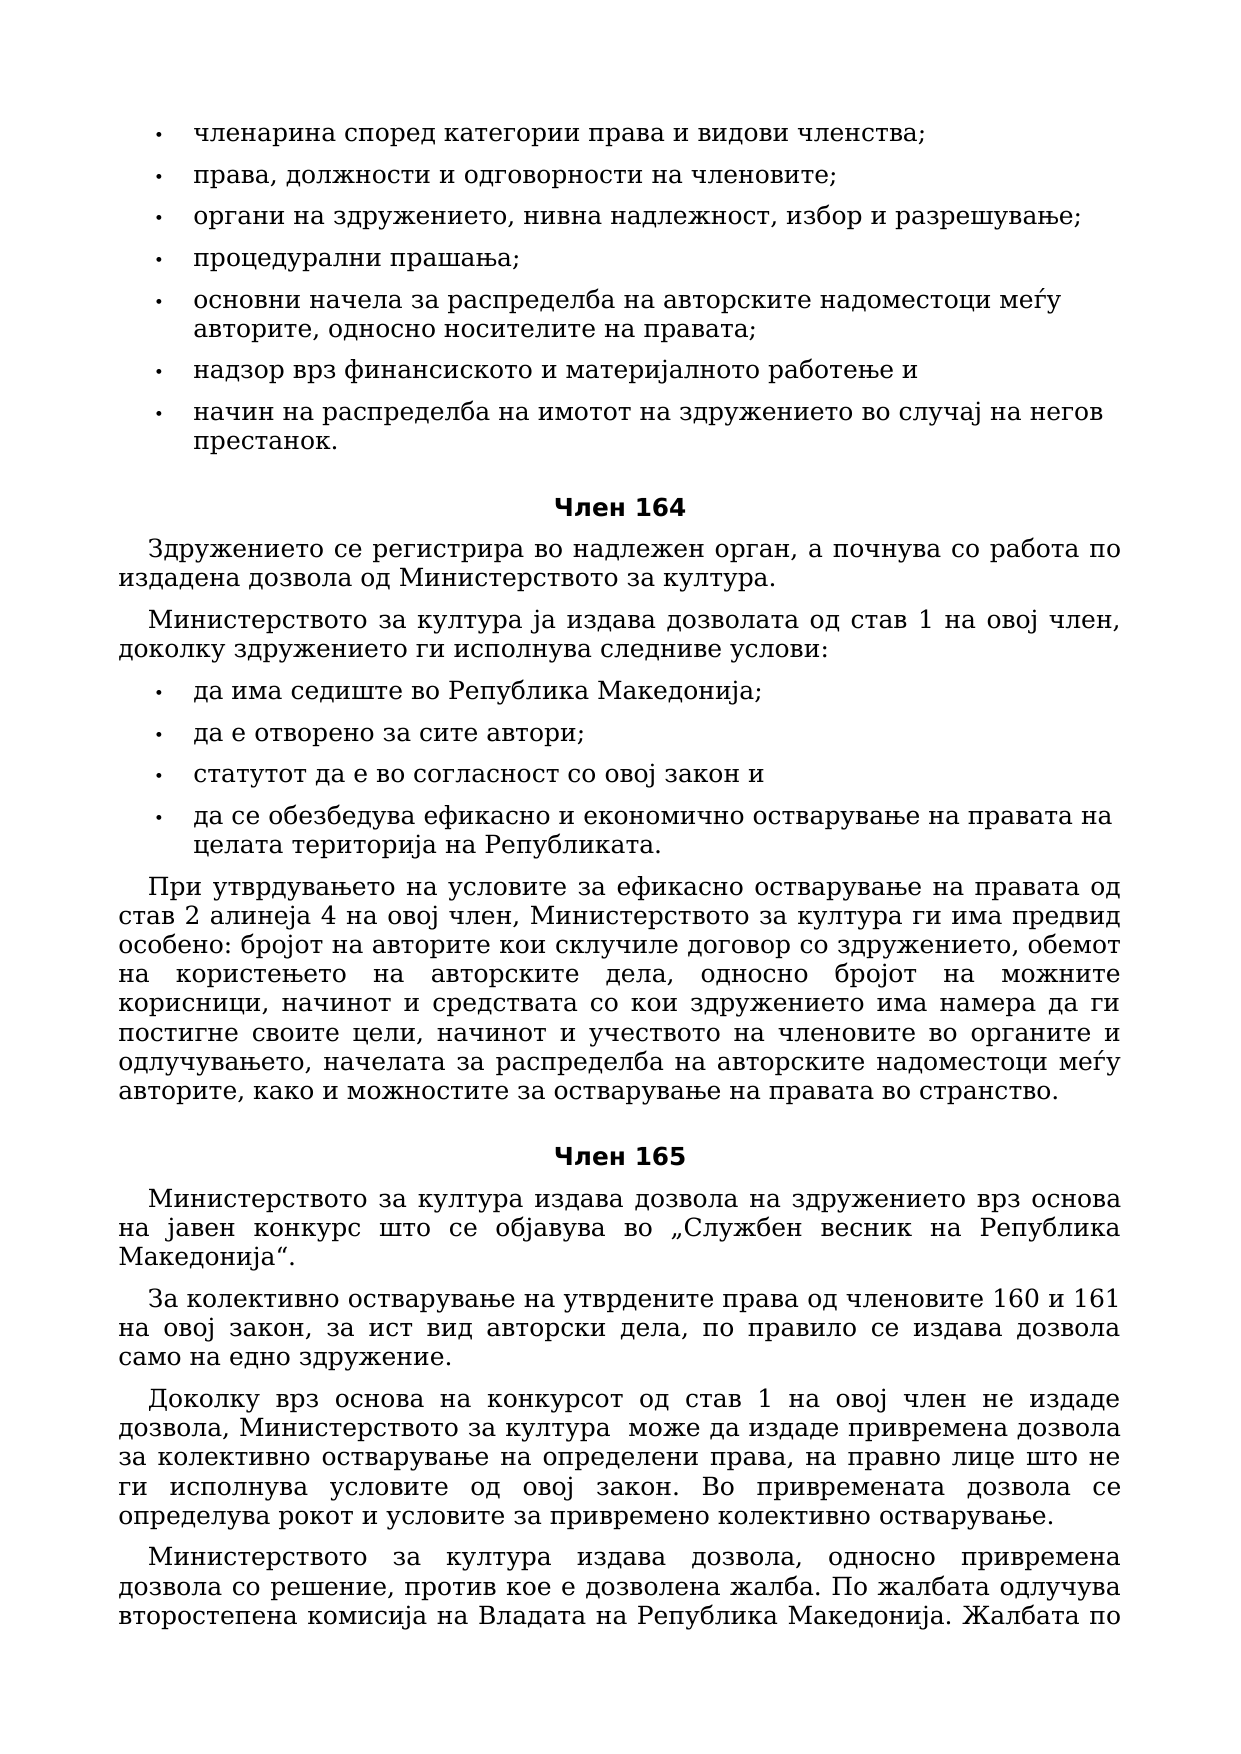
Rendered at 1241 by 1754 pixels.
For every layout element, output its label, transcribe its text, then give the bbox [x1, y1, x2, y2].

text При утврдувањето на условите за ефикасно остварување на правата од став 2 алинеја 4 на овој член, Министерството за култура ги има предвид особено: бројот на авторите кои склучиле договор со здружението, обемот на користењето на авторските дела, односно бројот на можните корисници, начинот и средствата со кои здружението има намера да ги постигне своите цели, начинот и учеството на членовите во органите и одлучувањето, начелата за распределба на авторските надоместоци меѓу авторите, како и можностите за остварување на правата во странство. [118, 872, 1122, 1105]
list надзор врз финансиското и материјалното работење и [156, 356, 1122, 385]
list основни начела за распределба на авторските надоместоци меѓу авторите, односно носителите на правата; [156, 285, 1122, 343]
list процедурални прашања; [156, 243, 1122, 272]
text Доколку врз основа на конкурсот од став 1 на овој член не издаде дозвола, Министерството за култура може да издаде привремена дозвола за колективно остварување на определени права, на правно лице што не ги исполнува условите од овој закон. Во привремената дозвола се определува рокот и условите за привремено колективно остварување. [118, 1384, 1122, 1530]
text Здружението се регистрира во надлежен орган, а почнува со работа по издадена дозвола од Министерството за култура. [118, 534, 1122, 593]
list статутот да е во согласност со овој закон и [156, 759, 1122, 789]
text Министерството за култура издава дозвола, односно привремена дозвола со решение, против кое е дозволена жалба. По жалбата одлучува второстепена комисија на Владата на Република Македонија. Жалбата по [118, 1542, 1122, 1630]
subtitle Член 165 [118, 1143, 1122, 1172]
list членарина според категории права и видови членства; [156, 118, 1122, 147]
list права, должности и одговорности на членовите; [156, 160, 1122, 189]
list да има седиште во Република Македонија; [156, 676, 1122, 705]
subtitle Член 164 [118, 493, 1122, 522]
list да е отворено за сите автори; [156, 718, 1122, 747]
text Министерството за култура издава дозвола на здружението врз основа на јавен конкурс што се објавува во „Службен весник на Република Македонија“. [118, 1184, 1122, 1272]
text Министерството за култура ја издава дозволата од став 1 на овој член, доколку здружението ги исполнува следниве услови: [118, 605, 1122, 664]
list да се обезбедува ефикасно и економично остварување на правата на целата територија на Републиката. [156, 801, 1122, 859]
text За колективно остварување на утврдените права од членовите 160 и 161 на овој закон, за ист вид авторски дела, по правило се издава дозвола само на едно здружение. [118, 1284, 1122, 1372]
list органи на здружението, нивна надлежност, избор и разрешување; [156, 201, 1122, 231]
list начин на распределба на имотот на здружението во случај на негов престанок. [156, 397, 1122, 456]
